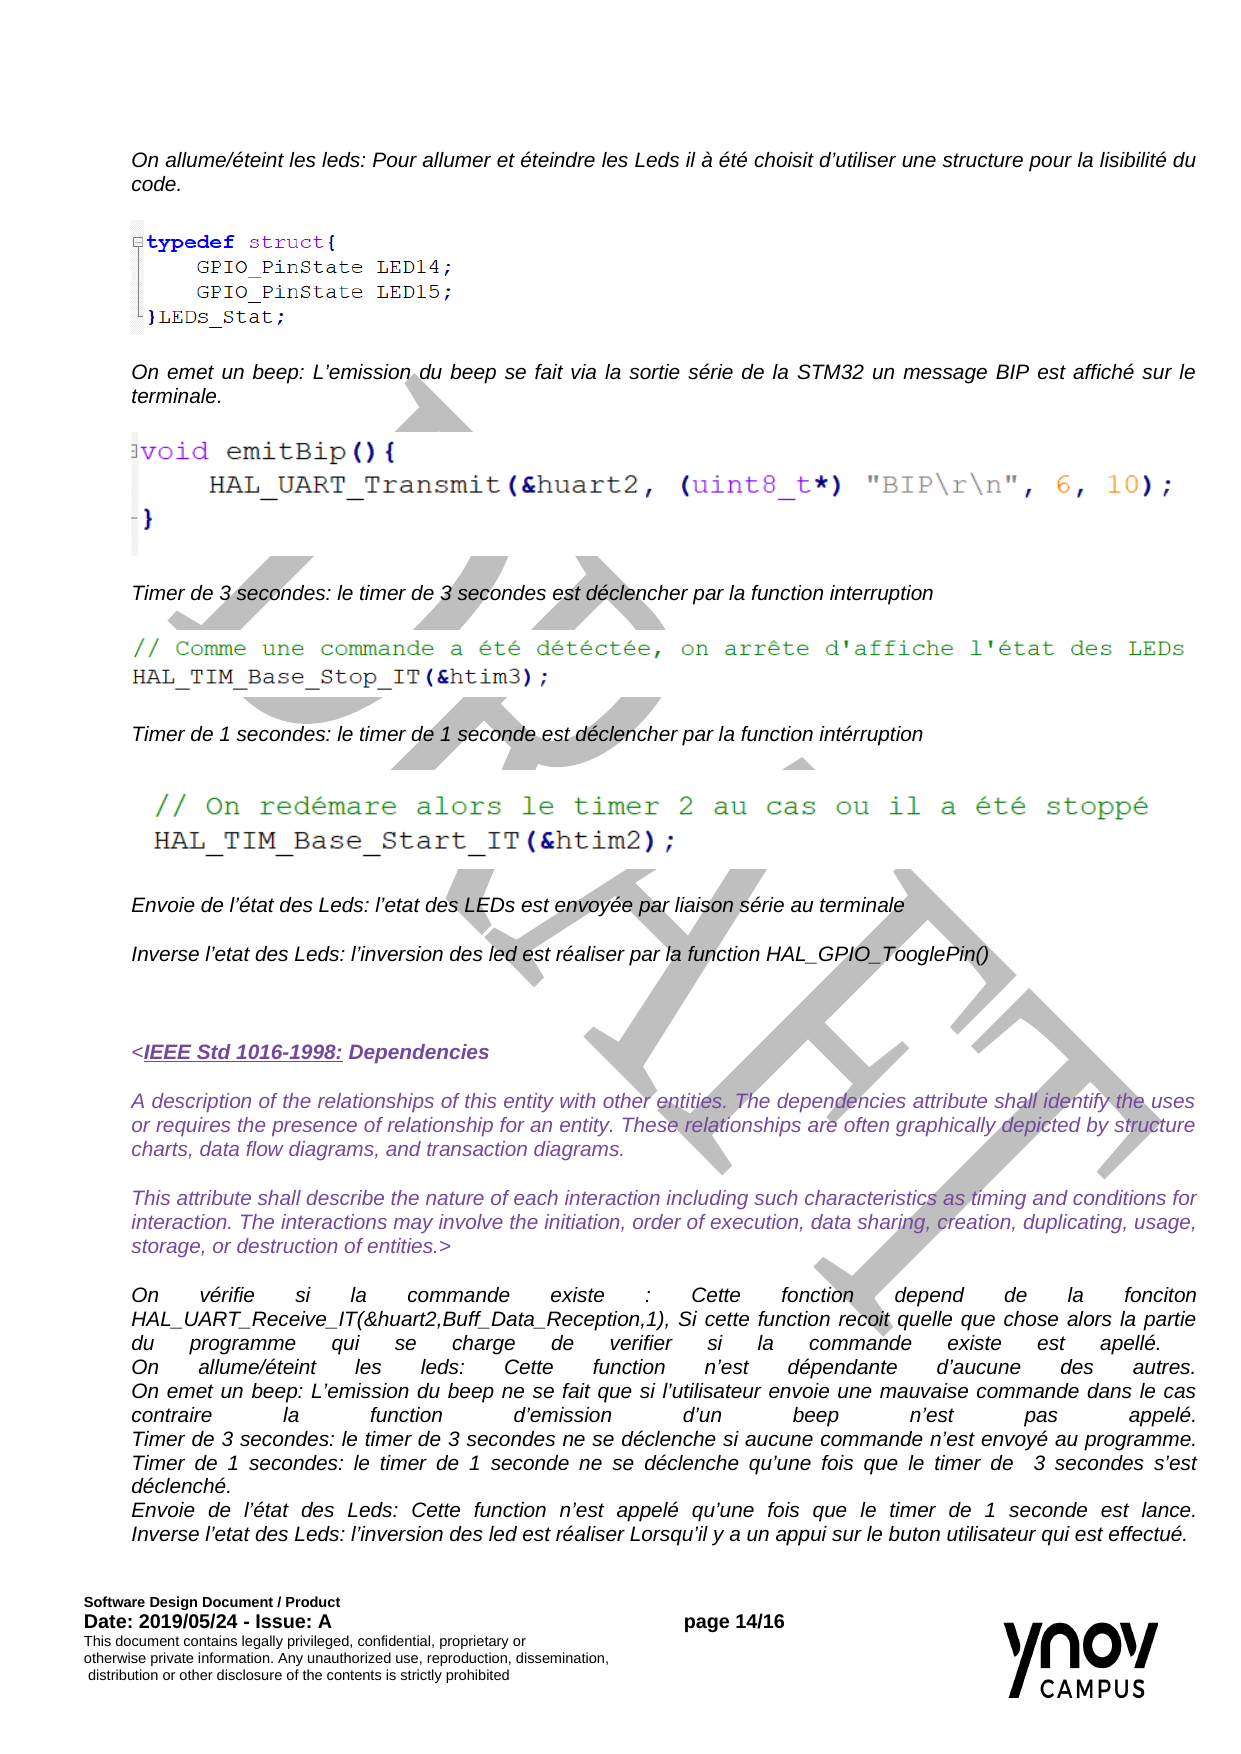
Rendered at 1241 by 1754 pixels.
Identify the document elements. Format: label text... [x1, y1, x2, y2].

text This attribute shall describe the nature of each interaction including such characteristics as timing and conditions for interaction. The interactions may involve the initiation, order of execution, data sharing, creation, duplicating, usage, storage, or destruction of entities.> [131, 1186, 941, 1258]
text Timer de 3 secondes: le timer de 3 secondes est déclencher par la function interruption [624, 581, 1200, 605]
text A description of the relationships of this entity with other entities. The dependencies attribute shall identify the uses or requires the presence of relationship for an entity. These relationships are often graphically depicted by structure charts, data flow diagrams, and transaction diagrams. [1012, 1089, 1131, 1161]
text Inverse l’etat des Leds: l’inversion des led est réaliser par la function HAL_GPIO_TooglePin() [532, 942, 673, 966]
text Inverse l’etat des Leds: l’inversion des led est réaliser par la function HAL_GPIO_TooglePin() [985, 942, 1200, 966]
text [646, 1040, 762, 1064]
text Timer de 3 secondes: le timer de 3 secondes est déclencher par la function interruption [131, 581, 244, 605]
text On vérifie si la commande existe : Cette fonction depend de la fonciton HAL_UART_Receive_IT(&huart2,Buff_Data_Reception,1), Si cette function recoit quelle que chose alors la partie du programme qui se charge de verifier si la commande existe est apellé. On allume/éteint les leds: Cette function n’est dépendante d’aucune des autres. On emet un beep: L’emission du beep ne se fait que si l’utilisateur envoie une mauvaise commande dans le cas contraire la function d’emission d’un beep n’est pas appelé. Timer de 3 secondes: le timer de 3 secondes ne se déclenche si aucune commande n’est envoyé au programme. Timer de 1 secondes: le timer de 1 seconde ne se déclenche qu’une fois que le timer de 3 secondes s’est déclenché. Envoie de l’état des Leds: Cette function n’est appelé qu’une fois que le timer de 1 seconde est lance. Inverse l’etat des Leds: l’inversion des led est réaliser Lorsqu’il y a un appui sur le buton utilisateur qui est effectué. [131, 1283, 1200, 1546]
text Envoie de l’état des Leds: l’etat des LEDs est envoyée par liaison série au terminale [481, 893, 587, 917]
text <IEEE Std 1016-1998: Dependencies [131, 1040, 609, 1064]
text This attribute shall describe the nature of each interaction including such characteristics as timing and conditions for interaction. The interactions may involve the initiation, order of execution, data sharing, creation, duplicating, usage, storage, or destruction of entities.> [915, 1186, 1200, 1258]
text On allume/éteint les leds: Pour allumer et éteindre les Leds il à été choisit d’utiliser une structure pour la lisibilité du code. [131, 148, 1200, 196]
text Inverse l’etat des Leds: l’inversion des led est réaliser par la function HAL_GPIO_TooglePin() [707, 942, 860, 966]
text Timer de 3 secondes: le timer de 3 secondes est déclencher par la function interruption [481, 581, 578, 605]
text Inverse l’etat des Leds: l’inversion des led est réaliser par la function HAL_GPIO_TooglePin() [131, 942, 512, 966]
text A description of the relationships of this entity with other entities. The dependencies attribute shall identify the uses or requires the presence of relationship for an entity. These relationships are often graphically depicted by structure charts, data flow diagrams, and transaction diagrams. [713, 1089, 1038, 1161]
text [844, 1040, 1068, 1064]
text A description of the relationships of this entity with other entities. The dependencies attribute shall identify the uses or requires the presence of relationship for an entity. These relationships are often graphically depicted by structure charts, data flow diagrams, and transaction diagrams. [131, 1089, 713, 1161]
text Envoie de l’état des Leds: l’etat des LEDs est envoyée par liaison série au terminale [936, 893, 1200, 917]
text Envoie de l’état des Leds: l’etat des LEDs est envoyée par liaison série au terminale [131, 893, 462, 917]
text On emet un beep: L’emission du beep se fait via la sortie série de la STM32 un message BIP est affiché sur le terminale. [131, 360, 1200, 408]
text [785, 1041, 831, 1064]
text Inverse l’etat des Leds: l’inversion des led est réaliser par la function HAL_GPIO_TooglePin() [883, 942, 972, 966]
text [1083, 1040, 1200, 1064]
text Timer de 3 secondes: le timer de 3 secondes est déclencher par la function interruption [267, 581, 455, 605]
text Timer de 1 secondes: le timer de 1 seconde est déclencher par la function intérruption [131, 722, 437, 746]
text Envoie de l’état des Leds: l’etat des LEDs est envoyée par liaison série au terminale [738, 893, 907, 917]
text Timer de 1 secondes: le timer de 1 seconde est déclencher par la function intérruption [617, 722, 1200, 746]
